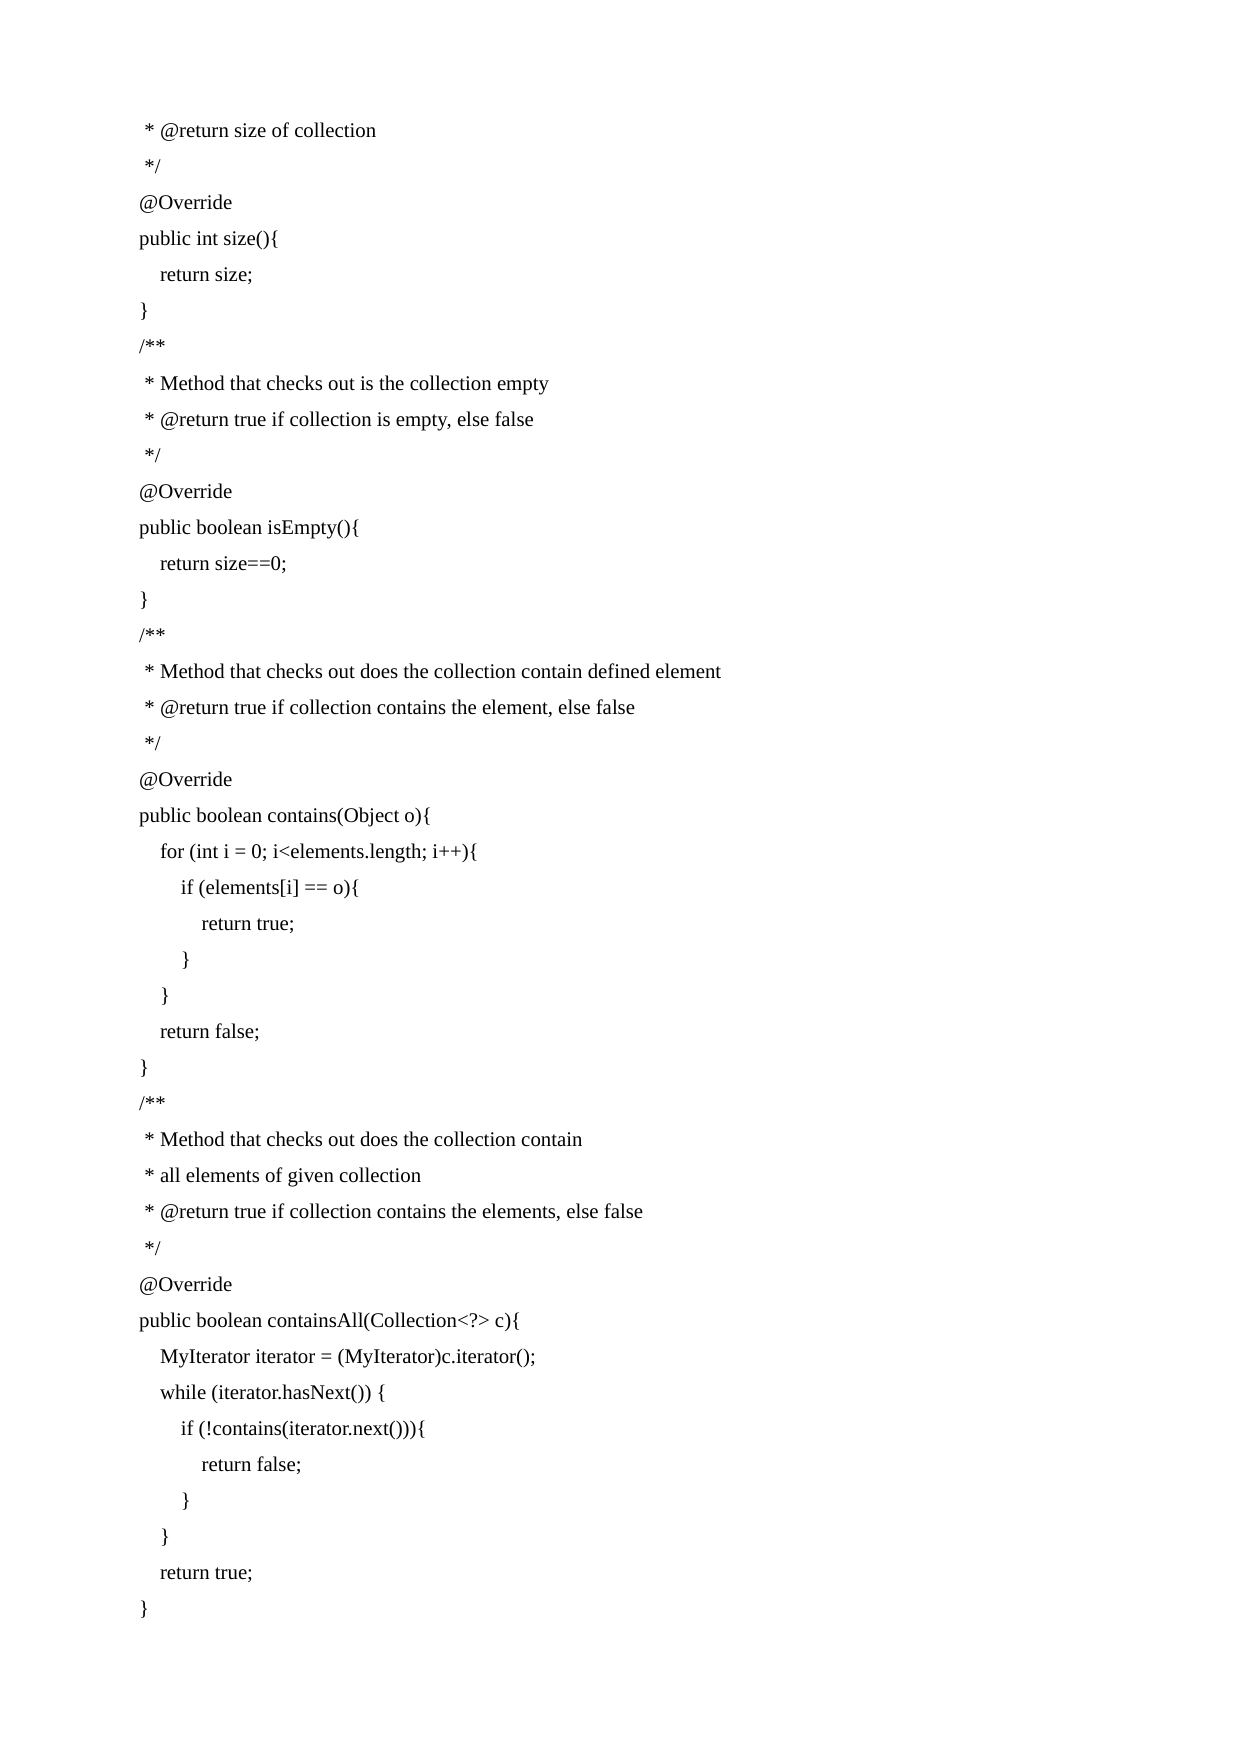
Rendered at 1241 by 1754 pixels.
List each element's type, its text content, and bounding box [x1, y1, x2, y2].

text /** [118, 334, 1122, 358]
text @Override [118, 190, 1122, 214]
text } [118, 947, 1122, 971]
text if (elements[i] == o){ [118, 875, 1122, 899]
text while (iterator.hasNext()) { [118, 1379, 1122, 1404]
text */ [118, 154, 1122, 178]
text * all elements of given collection [118, 1163, 1122, 1187]
text * @return true if collection contains the element, else false [118, 695, 1122, 719]
text } [118, 1596, 1122, 1620]
text return true; [118, 911, 1122, 935]
text } [118, 587, 1122, 611]
text */ [118, 1235, 1122, 1259]
text /** [118, 1091, 1122, 1115]
text public int size(){ [118, 226, 1122, 250]
text return false; [118, 1019, 1122, 1043]
text } [118, 1524, 1122, 1548]
text * Method that checks out is the collection empty [118, 370, 1122, 394]
text return true; [118, 1560, 1122, 1584]
text * @return true if collection is empty, else false [118, 406, 1122, 431]
text } [118, 298, 1122, 322]
text return size; [118, 262, 1122, 286]
text } [118, 983, 1122, 1007]
text @Override [118, 767, 1122, 791]
text public boolean containsAll(Collection<?> c){ [118, 1307, 1122, 1332]
text return false; [118, 1452, 1122, 1476]
text if (!contains(iterator.next())){ [118, 1416, 1122, 1440]
text * @return true if collection contains the elements, else false [118, 1199, 1122, 1223]
text * @return size of collection [118, 118, 1122, 142]
text public boolean contains(Object o){ [118, 803, 1122, 827]
text */ [118, 731, 1122, 755]
text MyIterator iterator = (MyIterator)c.iterator(); [118, 1343, 1122, 1368]
text return size==0; [118, 551, 1122, 575]
text public boolean isEmpty(){ [118, 514, 1122, 539]
text /** [118, 623, 1122, 647]
text } [118, 1055, 1122, 1079]
text * Method that checks out does the collection contain [118, 1127, 1122, 1151]
text for (int i = 0; i<elements.length; i++){ [118, 839, 1122, 863]
text @Override [118, 1271, 1122, 1296]
text */ [118, 442, 1122, 467]
text } [118, 1488, 1122, 1512]
text @Override [118, 478, 1122, 503]
text * Method that checks out does the collection contain defined element [118, 659, 1122, 683]
